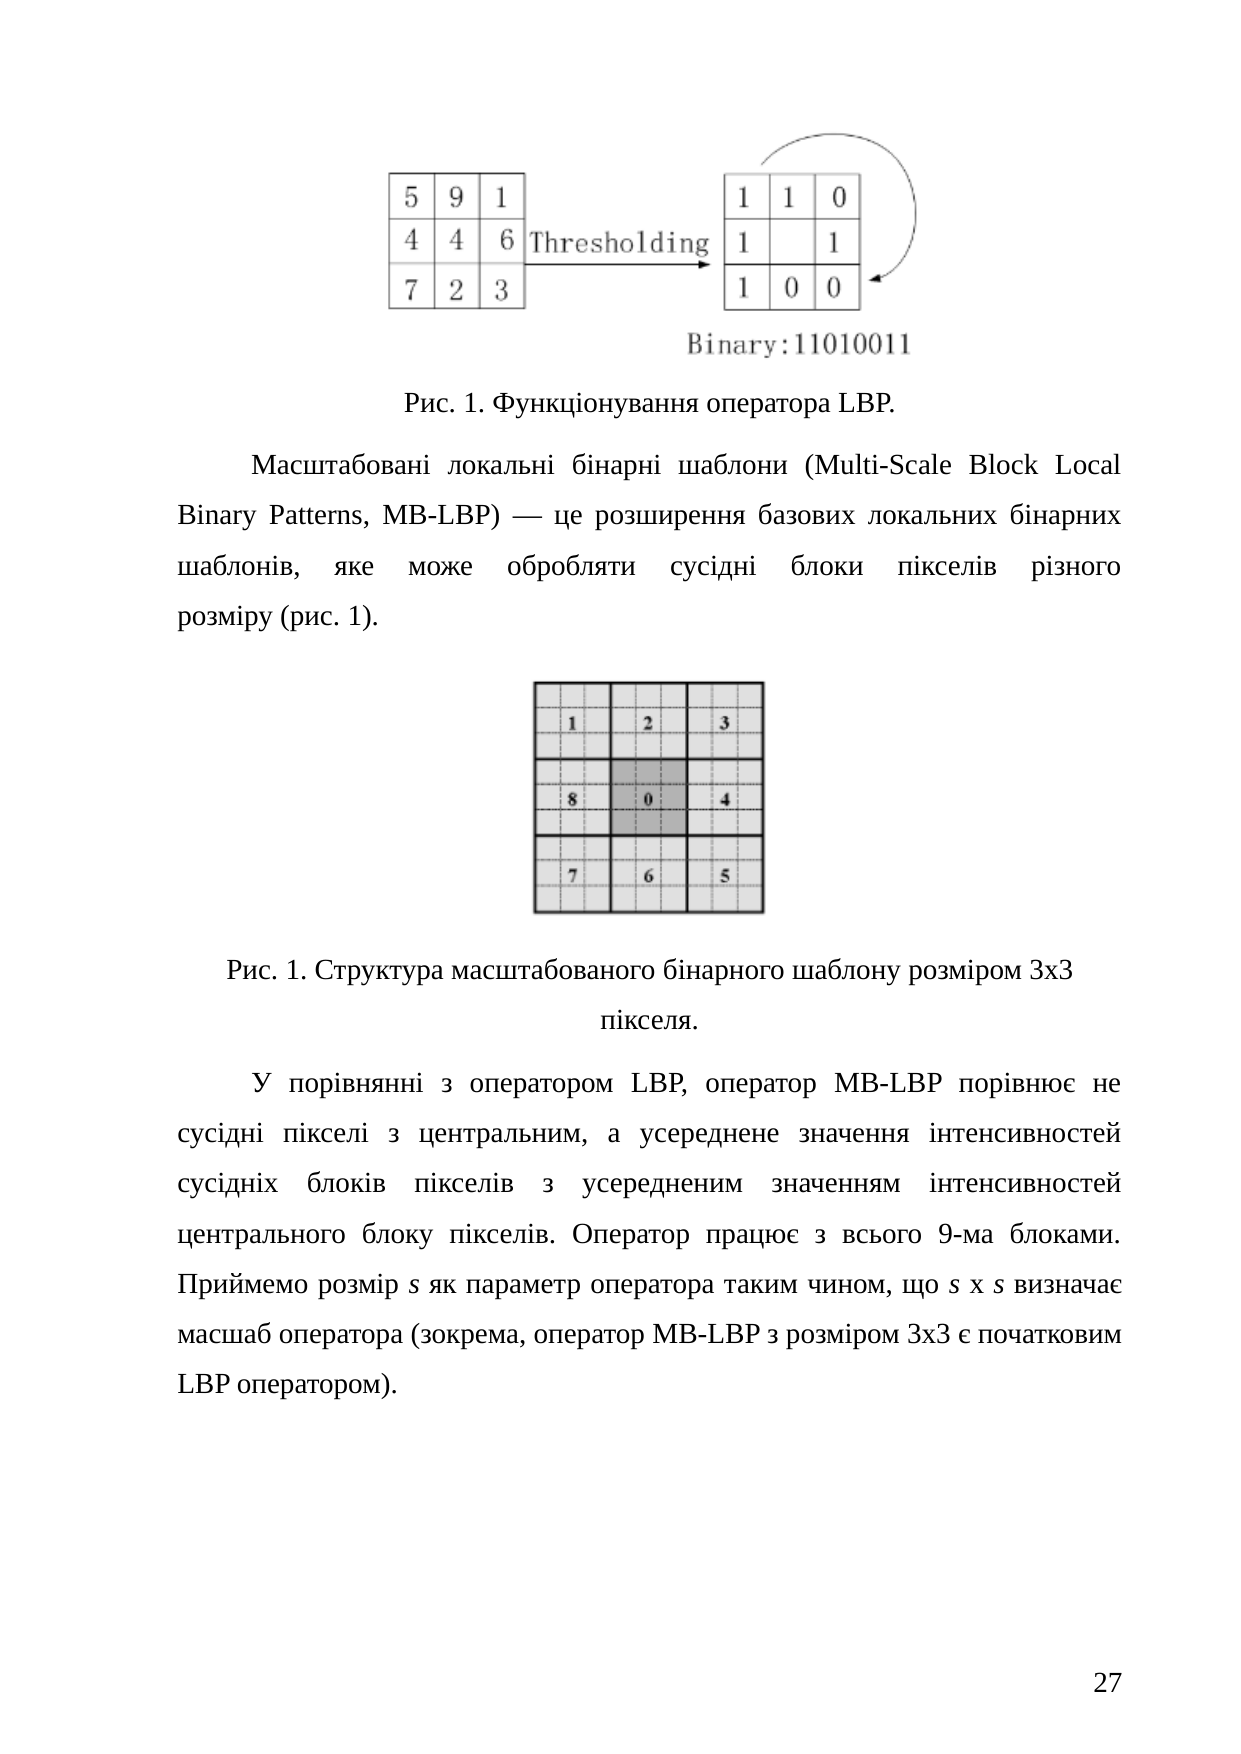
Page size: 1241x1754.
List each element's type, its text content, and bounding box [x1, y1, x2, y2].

text Рис. 1. Структура масштабованого бінарного шаблону розміром 3х3 пікселя. [177, 952, 1122, 1036]
picture [513, 660, 786, 936]
picture [362, 118, 937, 369]
text У порівнянні з оператором LBP, оператор MB-LBP порівнює не сусідні пікселі з центральним, а усереднене значення інтенсивностей сусідніх блоків пікселів з усередненим значенням інтенсивностей центрального блоку пікселів. Оператор працює з всього 9-ма блоками. Приймемо розмір s як параметр оператора таким чином, що s x s визначає масшаб оператора (зокрема, оператор MB-LBP з розміром 3x3 є початковим LBP оператором). [177, 1065, 1122, 1400]
text Масштабовані локальні бінарні шаблони (Multi-Scale Block Local Binary Patterns, MB-LBP) — це розширення базових локальних бінарних шаблонів, яке може обробляти сусідні блоки пікселів різного розміру (рис. 1). [177, 447, 1122, 632]
text Рис. 1. Функціонування оператора LBP. [177, 385, 1122, 418]
